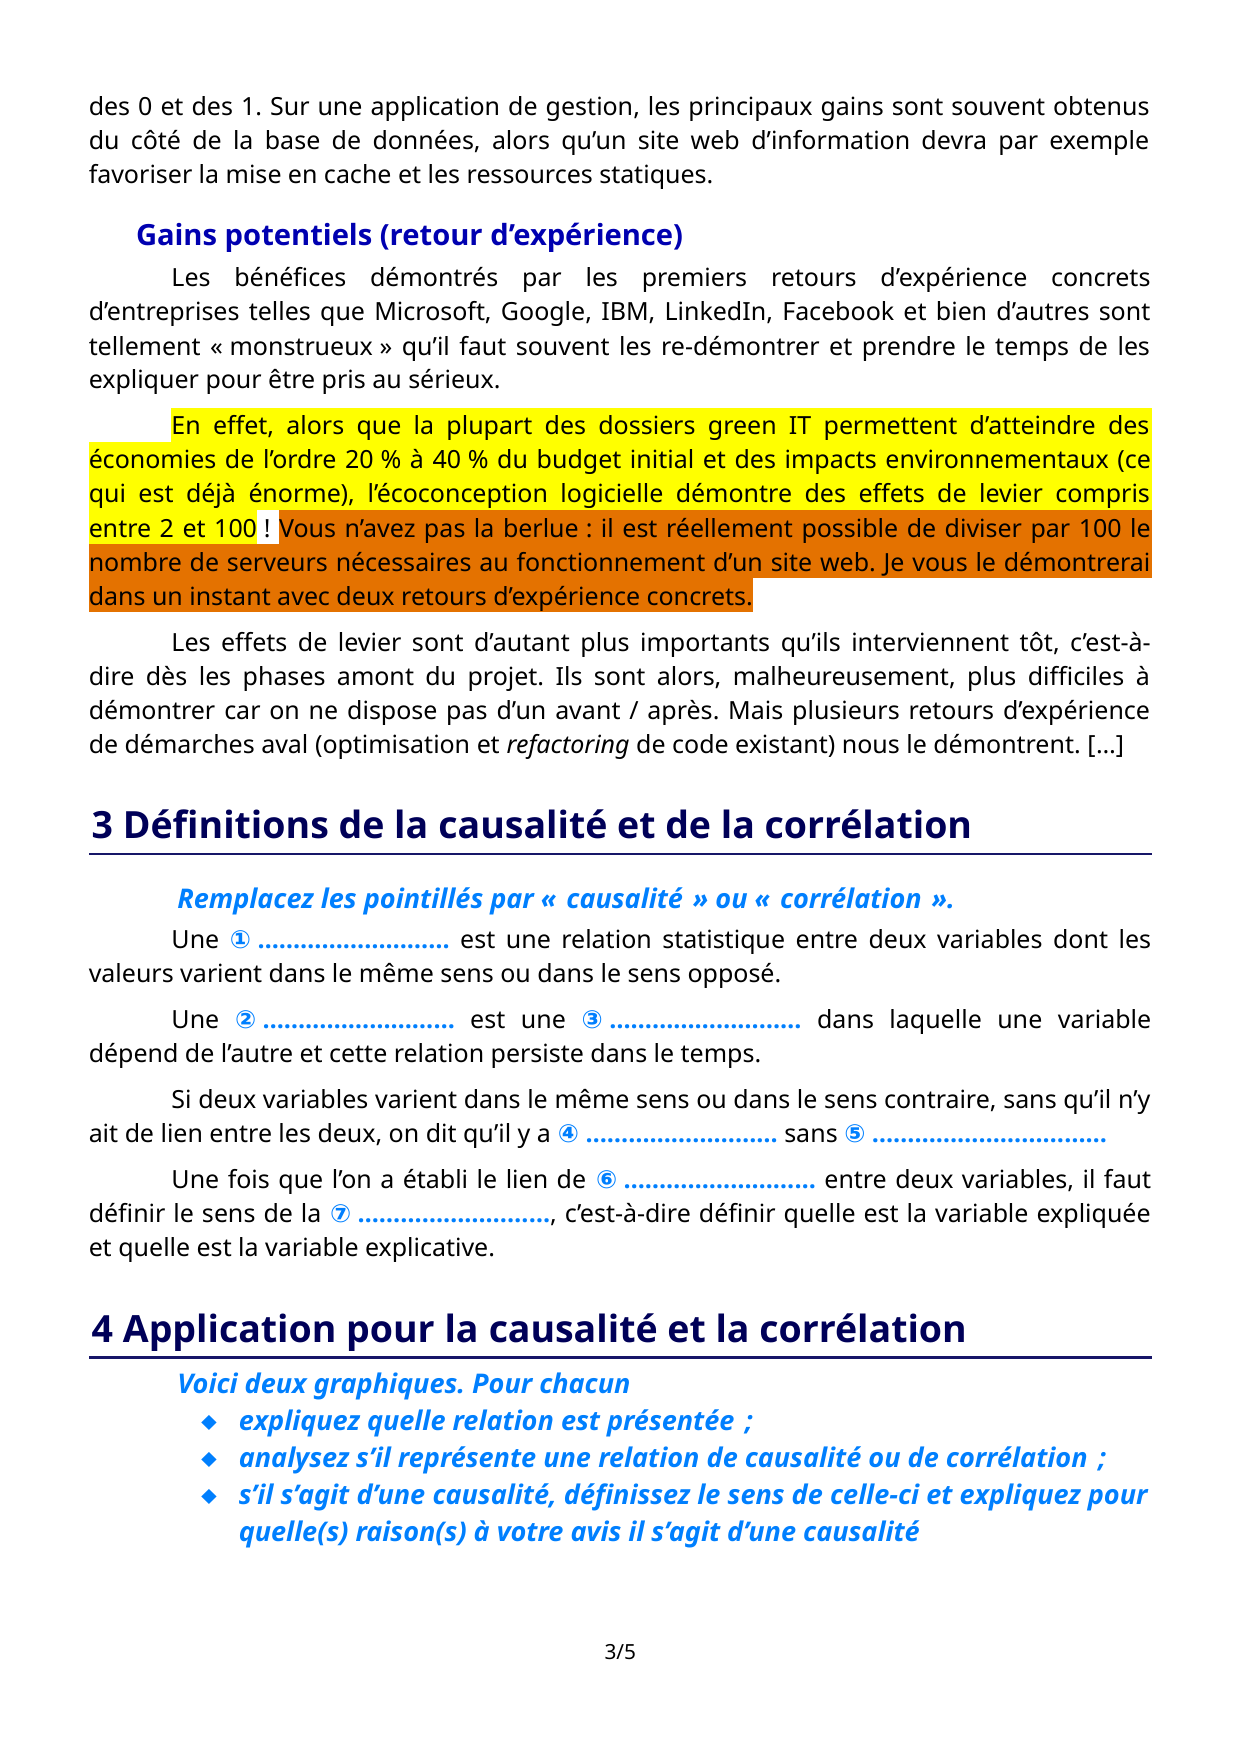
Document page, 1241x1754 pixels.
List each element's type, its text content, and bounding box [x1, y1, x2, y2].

list expliquez quelle relation est présentée ; [201, 1402, 1152, 1438]
text Une fois que l’on a établi le lien de ⑥ ……………………… entre deux variables, il faut définir le sens de la ⑦ ………………………, c’est-à-dire définir quelle est la variable expliquée et quelle est la variable explicative. [88, 1162, 1152, 1264]
list s’il s’agit d’une causalité, définissez le sens de celle-ci et expliquez pour quelle(s) raison(s) à votre avis il s’agit d’une causalité [201, 1475, 1152, 1549]
text Une ② ……………………… est une ③ ……………………… dans laquelle une variable dépend de l’autre et cette relation persiste dans le temps. [88, 1002, 1152, 1070]
text Si deux variables varient dans le même sens ou dans le sens contraire, sans qu’il n’y ait de lien entre les deux, on dit qu’il y a ④ ……………………… sans ⑤ …………………………… [88, 1082, 1152, 1150]
subtitle Gains potentiels (retour d’expérience) [88, 214, 1152, 254]
text Les effets de levier sont d’autant plus importants qu’ils interviennent tôt, c’est-à-dire dès les phases amont du projet. Ils sont alors, malheureusement, plus difficiles à démontrer car on ne dispose pas d’un avant / après. Mais plusieurs retours d’expérience de démarches aval (optimisation et refactoring de code existant) nous le démontrent. […] [88, 624, 1152, 760]
text des 0 et des 1. Sur une application de gestion, les principaux gains sont souvent obtenus du côté de la base de données, alors qu’un site web d’information devra par exemple favoriser la mise en cache et les ressources statiques. [88, 88, 1152, 191]
subtitle Définitions de la causalité et de la corrélation [88, 796, 1152, 855]
text En effet, alors que la plupart des dossiers green IT permettent d’atteindre des économies de l’ordre 20 % à 40 % du budget initial et des impacts environnementaux (ce qui est déjà énorme), l’écoconception logicielle démontre des effets de levier compris entre 2 et 100 ! Vous n’avez pas la berlue : il est réellement possible de diviser par 100 le nombre de serveurs nécessaires au fonctionnement d’un site web. Je vous le démontrerai dans un instant avec deux retours d’expérience concrets. [88, 408, 1152, 612]
text Remplacez les pointillés par « causalité » ou « corrélation ». [88, 879, 1152, 916]
subtitle Application pour la causalité et la corrélation [88, 1299, 1152, 1359]
text Une ① ……………………… est une relation statistique entre deux variables dont les valeurs varient dans le même sens ou dans le sens opposé. [88, 922, 1152, 990]
list analysez s’il représente une relation de causalité ou de corrélation ; [201, 1438, 1152, 1475]
text Les bénéfices démontrés par les premiers retours d’expérience concrets d’entreprises telles que Microsoft, Google, IBM, LinkedIn, Facebook et bien d’autres sont tellement « monstrueux » qu’il faut souvent les re-démontrer et prendre le temps de les expliquer pour être pris au sérieux. [88, 260, 1152, 396]
